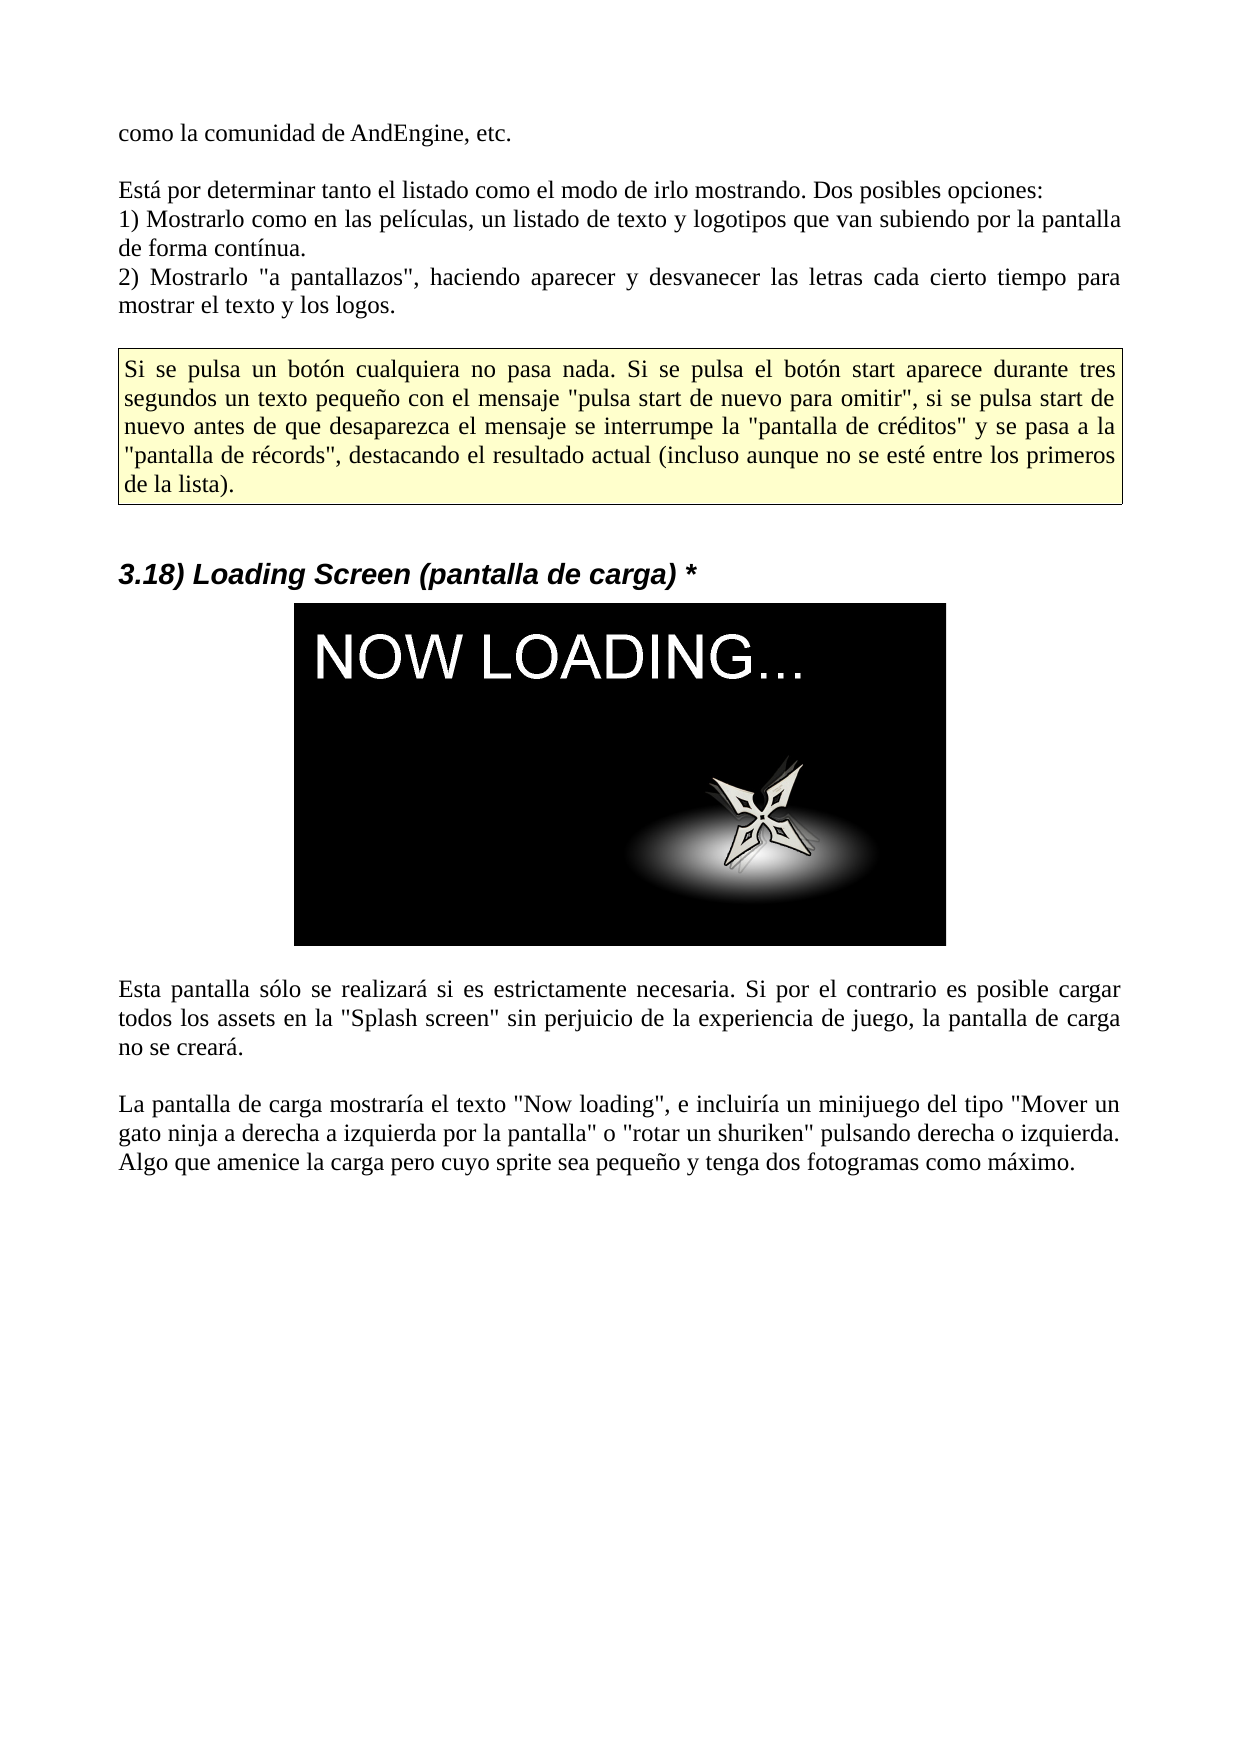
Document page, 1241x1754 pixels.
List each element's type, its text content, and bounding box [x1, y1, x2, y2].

table_header Si se pulsa un botón cualquiera no pasa nada. Si se pulsa el botón start aparece durante tres segundos un texto pequeño con el mensaje "pulsa start de nuevo para omitir", si se pulsa start de nuevo antes de que desaparezca el mensaje se interrumpe la "pantalla de créditos" y se pasa a la "pantalla de récords", destacando el resultado actual (incluso aunque no se esté entre los primeros de la lista). [119, 349, 1122, 503]
text Está por determinar tanto el listado como el modo de irlo mostrando. Dos posibles opciones: [118, 176, 1122, 204]
text como la comunidad de AndEngine, etc. [118, 118, 1122, 147]
text Esta pantalla sólo se realizará si es estrictamente necesaria. Si por el contrario es posible cargar todos los assets en la "Splash screen" sin perjuicio de la experiencia de juego, la pantalla de carga no se creará. [118, 974, 1122, 1060]
text La pantalla de carga mostraría el texto "Now loading", e incluiría un minijuego del tipo "Mover un gato ninja a derecha a izquierda por la pantalla" o "rotar un shuriken" pulsando derecha o izquierda. Algo que amenice la carga pero cuyo sprite sea pequeño y tenga dos fotogramas como máximo. [118, 1089, 1122, 1175]
picture [294, 603, 947, 946]
text 2) Mostrarlo "a pantallazos", haciendo aparecer y desvanecer las letras cada cierto tiempo para mostrar el texto y los logos. [118, 262, 1122, 319]
subtitle 3.18) Loading Screen (pantalla de carga) * [118, 557, 1122, 591]
text 1) Mostrarlo como en las películas, un listado de texto y logotipos que van subiendo por la pantalla de forma contínua. [118, 204, 1122, 262]
